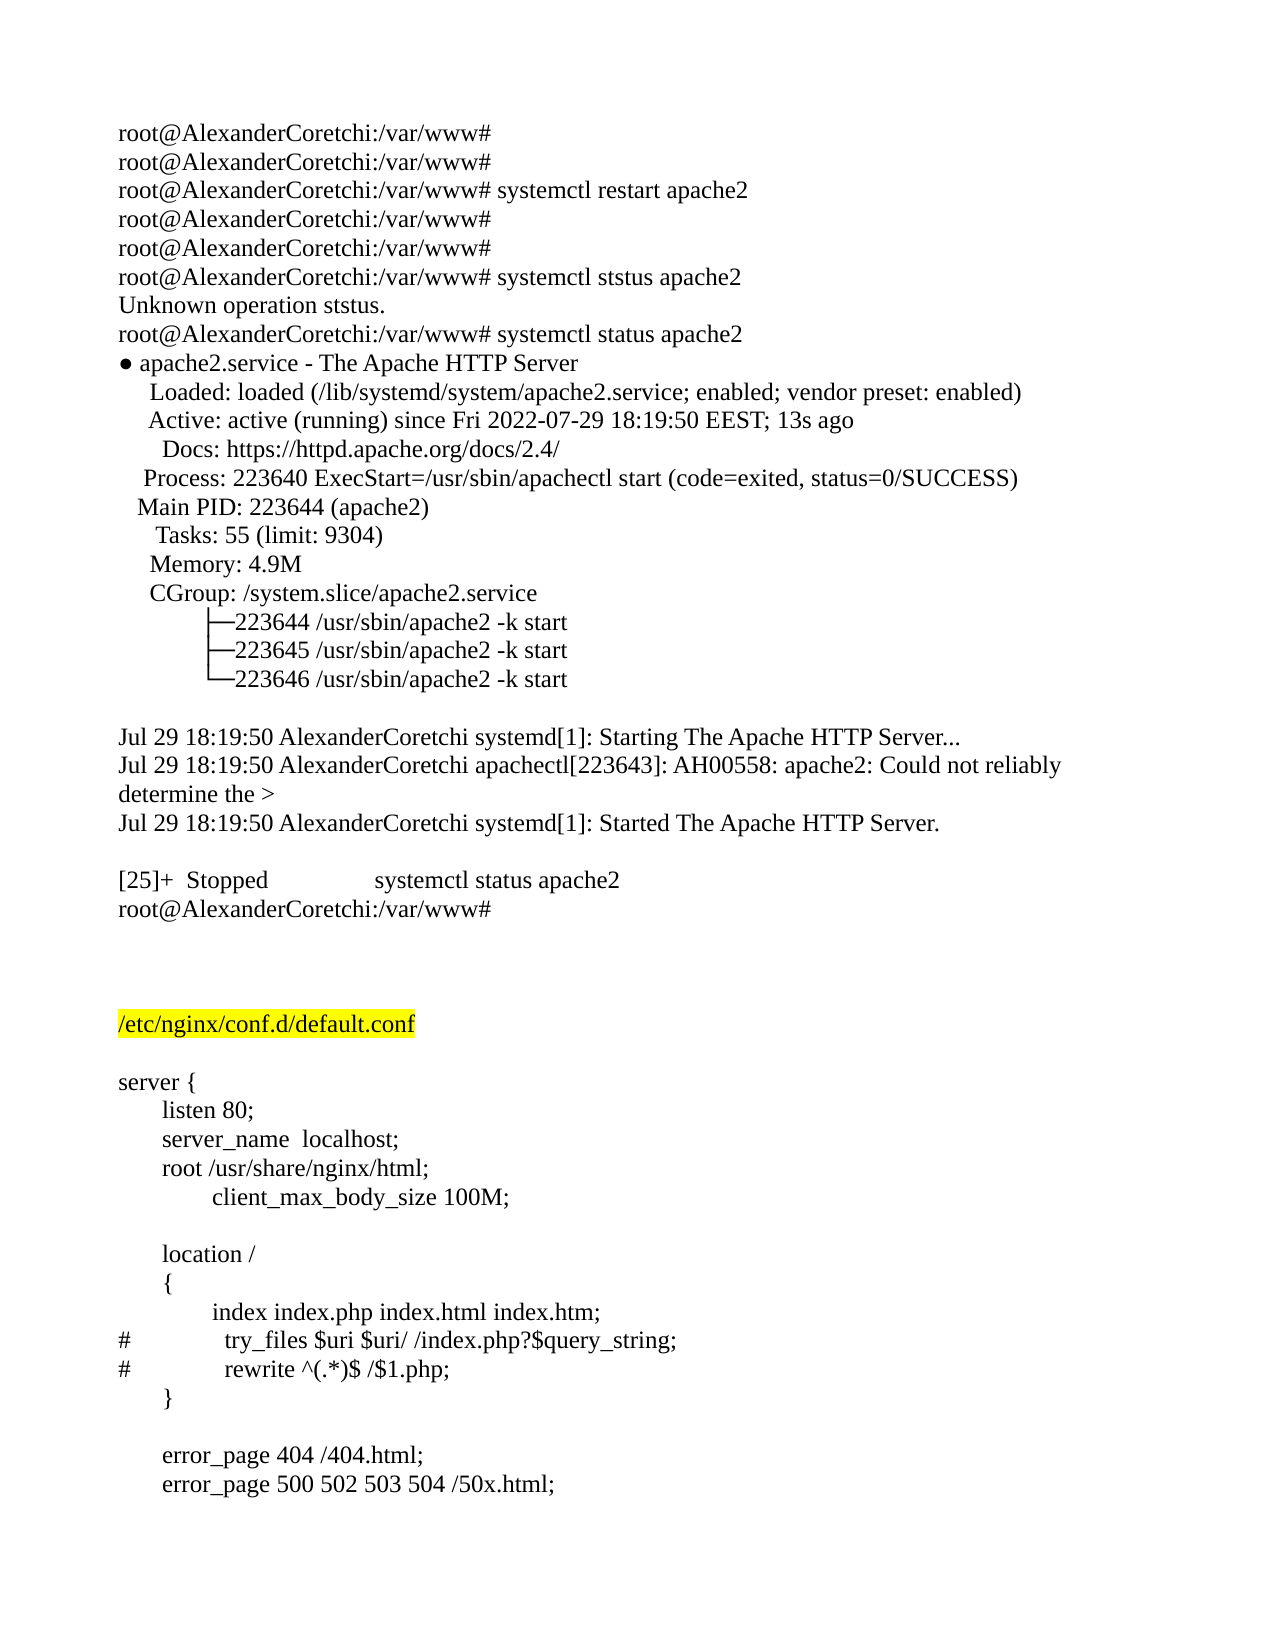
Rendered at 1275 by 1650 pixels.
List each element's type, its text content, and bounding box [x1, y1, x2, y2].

text root /usr/share/nginx/html; [118, 1153, 1157, 1182]
text ├─223644 /usr/sbin/apache2 -k start [209, 607, 1157, 636]
text ├─223644 /usr/sbin/apache2 -k start [118, 607, 207, 636]
text ├─223645 /usr/sbin/apache2 -k start [118, 636, 207, 664]
text /etc/nginx/conf.d/default.conf [118, 1009, 1157, 1038]
text Process: 223640 ExecStart=/usr/sbin/apachectl start (code=exited, status=0/SUCCESS) [118, 463, 1157, 492]
text error_page 500 502 503 504 /50x.html; [118, 1469, 1157, 1498]
text # rewrite ^(.*)$ /$1.php; [118, 1354, 1157, 1383]
text root@AlexanderCoretchi:/var/www# systemctl restart apache2 [118, 176, 1157, 204]
text # try_files $uri $uri/ /index.php?$query_string; [118, 1326, 1157, 1354]
text root@AlexanderCoretchi:/var/www# [118, 204, 1157, 233]
text server_name localhost; [118, 1124, 1157, 1153]
text root@AlexanderCoretchi:/var/www# [118, 894, 1157, 923]
text Jul 29 18:19:50 AlexanderCoretchi systemd[1]: Starting The Apache HTTP Server... [118, 722, 1157, 751]
text Main PID: 223644 (apache2) [118, 492, 1157, 521]
text Active: active (running) since Fri 2022-07-29 18:19:50 EEST; 13s ago [118, 406, 1157, 434]
text Memory: 4.9M [118, 549, 1157, 578]
text Unknown operation ststus. [118, 291, 1157, 319]
text Loaded: loaded (/lib/systemd/system/apache2.service; enabled; vendor preset: enabled) [118, 377, 1157, 406]
text Jul 29 18:19:50 AlexanderCoretchi systemd[1]: Started The Apache HTTP Server. [118, 808, 1157, 837]
text root@AlexanderCoretchi:/var/www# systemctl status apache2 [118, 319, 1157, 348]
text root@AlexanderCoretchi:/var/www# systemctl ststus apache2 [118, 262, 1157, 291]
text Jul 29 18:19:50 AlexanderCoretchi apachectl[223643]: AH00558: apache2: Could not reliably determine the > [118, 751, 1157, 808]
text server { [118, 1067, 1157, 1096]
text { [118, 1268, 1157, 1297]
text root@AlexanderCoretchi:/var/www# [118, 233, 1157, 262]
text root@AlexanderCoretchi:/var/www# [118, 147, 1157, 176]
text client_max_body_size 100M; [118, 1182, 1157, 1211]
text CGroup: /system.slice/apache2.service [118, 578, 1157, 607]
text Docs: https://httpd.apache.org/docs/2.4/ [118, 434, 1157, 463]
text [25]+ Stopped systemctl status apache2 [118, 866, 1157, 894]
text error_page 404 /404.html; [118, 1441, 1157, 1469]
text index index.php index.html index.htm; [118, 1297, 1157, 1326]
text listen 80; [118, 1096, 1157, 1124]
text ● apache2.service - The Apache HTTP Server [118, 348, 1157, 377]
text location / [118, 1239, 1157, 1268]
text root@AlexanderCoretchi:/var/www# [118, 118, 1157, 147]
text ├─223645 /usr/sbin/apache2 -k start [209, 636, 1157, 664]
text └─223646 /usr/sbin/apache2 -k start [118, 664, 1157, 693]
text } [118, 1383, 1157, 1412]
text Tasks: 55 (limit: 9304) [118, 521, 1157, 549]
